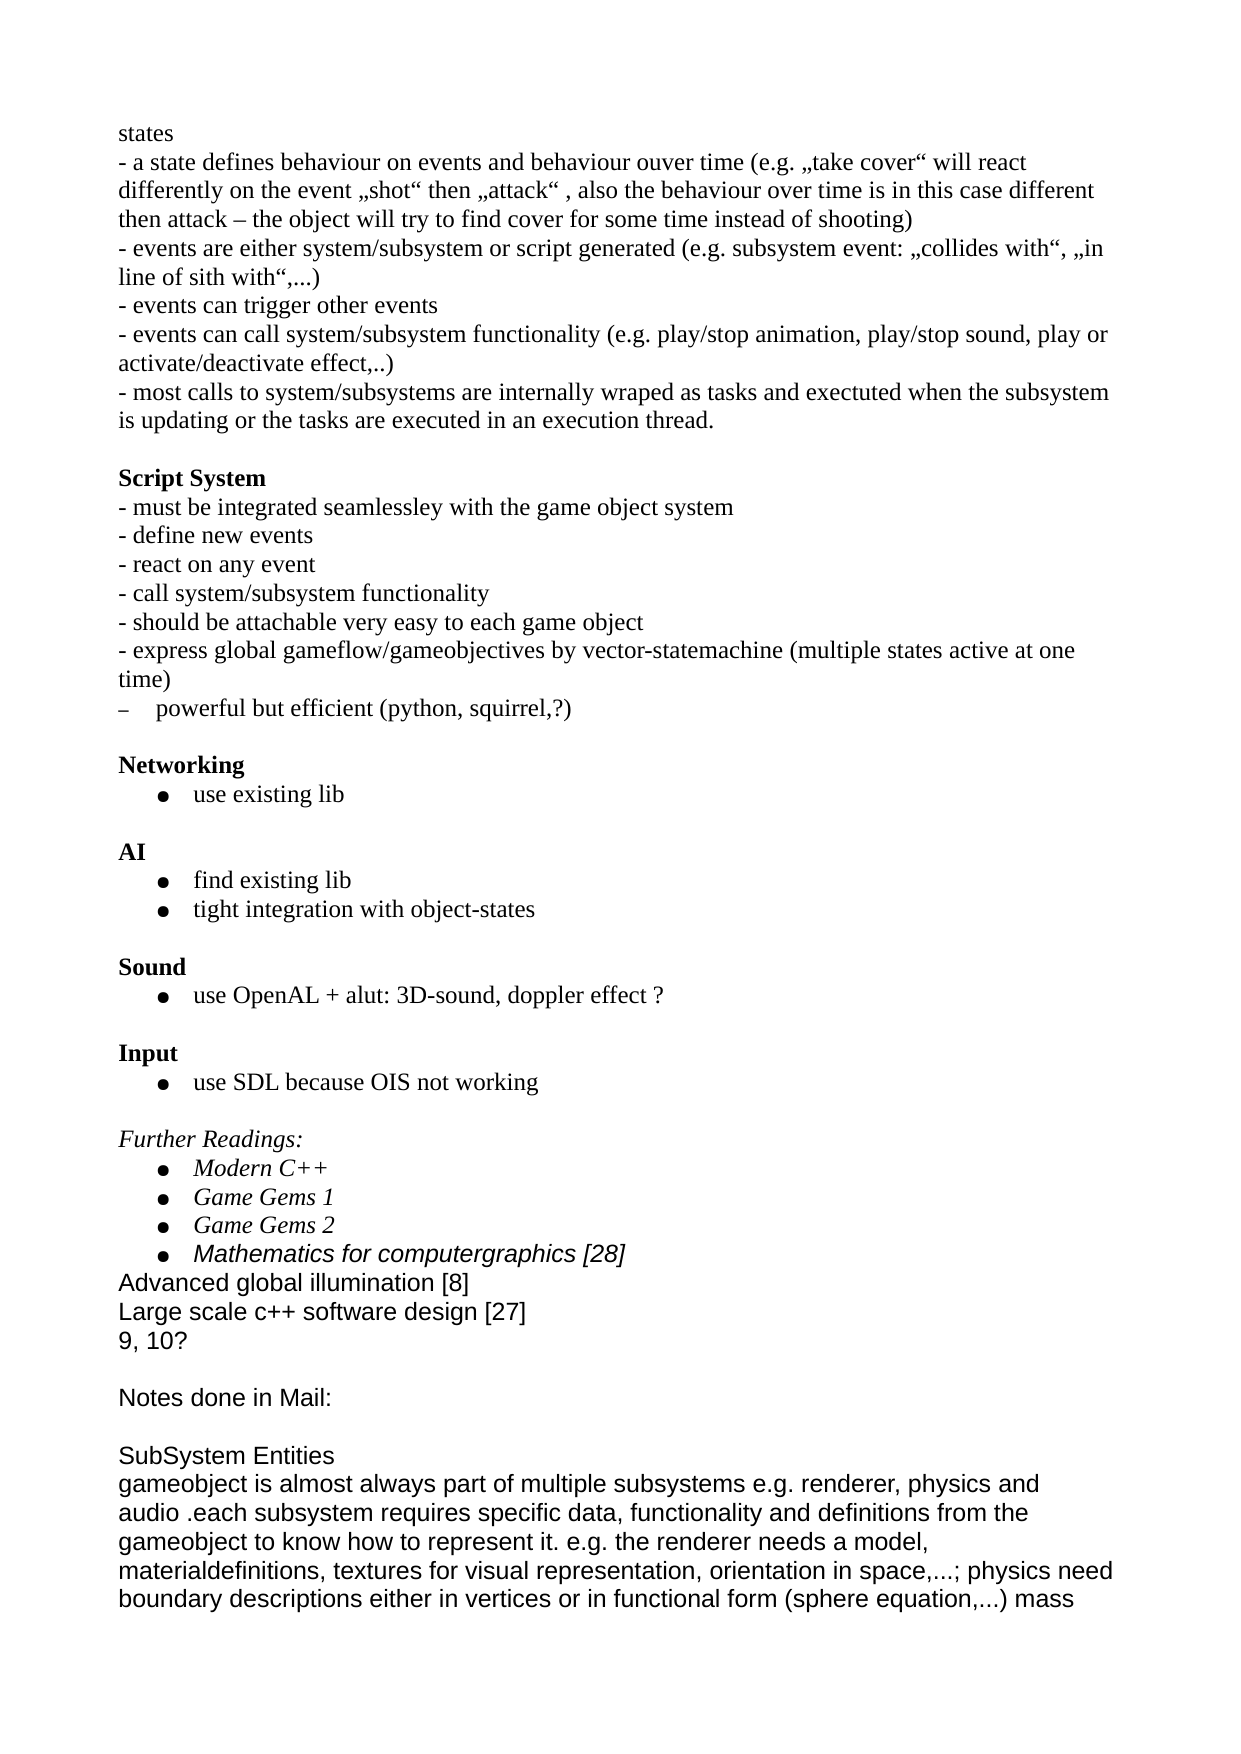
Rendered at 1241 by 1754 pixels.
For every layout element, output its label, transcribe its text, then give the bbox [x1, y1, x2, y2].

list find existing lib [156, 866, 1122, 894]
text - most calls to system/subsystems are internally wraped as tasks and exectuted when the subsystem is updating or the tasks are executed in an execution thread. [118, 377, 1122, 434]
text - events are either system/subsystem or script generated (e.g. subsystem event: „collides with“, „in line of sith with“,...) [118, 233, 1122, 291]
list use SDL because OIS not working [156, 1067, 1122, 1096]
text Input [118, 1038, 1122, 1067]
text - define new events [118, 521, 1122, 549]
text Notes done in Mail: [118, 1383, 1122, 1412]
text Advanced global illumination [8] [118, 1268, 1122, 1297]
text Sound [118, 952, 1122, 981]
text 9, 10? [118, 1326, 1122, 1354]
list powerful but efficient (python, squirrel,?) [118, 693, 1122, 722]
text states [118, 118, 1122, 147]
text - should be attachable very easy to each game object [118, 607, 1122, 636]
text - events can trigger other events [118, 291, 1122, 319]
text gameobject is almost always part of multiple subsystems e.g. renderer, physics and audio .each subsystem requires specific data, functionality and definitions from the gameobject to know how to represent it. e.g. the renderer needs a model, materialdefinitions, textures for visual representation, orientation in space,...; physics need boundary descriptions either in vertices or in functional form (sphere equation,...) mass [118, 1469, 1122, 1613]
text Script System [118, 463, 1122, 492]
text - must be integrated seamlessley with the game object system [118, 492, 1122, 521]
text Networking [118, 751, 1122, 779]
text - a state defines behaviour on events and behaviour ouver time (e.g. „take cover“ will react differently on the event „shot“ then „attack“ , also the behaviour over time is in this case different then attack – the object will try to find cover for some time instead of shooting) [118, 147, 1122, 233]
list Mathematics for computergraphics [28] [156, 1239, 1122, 1268]
list use existing lib [156, 779, 1122, 808]
text Further Readings: [118, 1124, 1122, 1153]
list tight integration with object-states [156, 894, 1122, 923]
text - react on any event [118, 549, 1122, 578]
list Game Gems 1 [156, 1182, 1122, 1211]
list use OpenAL + alut: 3D-sound, doppler effect ? [156, 981, 1122, 1009]
text Large scale c++ software design [27] [118, 1297, 1122, 1326]
list Modern C++ [156, 1153, 1122, 1182]
text - call system/subsystem functionality [118, 578, 1122, 607]
text - events can call system/subsystem functionality (e.g. play/stop animation, play/stop sound, play or activate/deactivate effect,..) [118, 319, 1122, 377]
text - express global gameflow/gameobjectives by vector-statemachine (multiple states active at one time) [118, 636, 1122, 693]
text AI [118, 837, 1122, 866]
list Game Gems 2 [156, 1211, 1122, 1239]
text SubSystem Entities [118, 1441, 1122, 1469]
